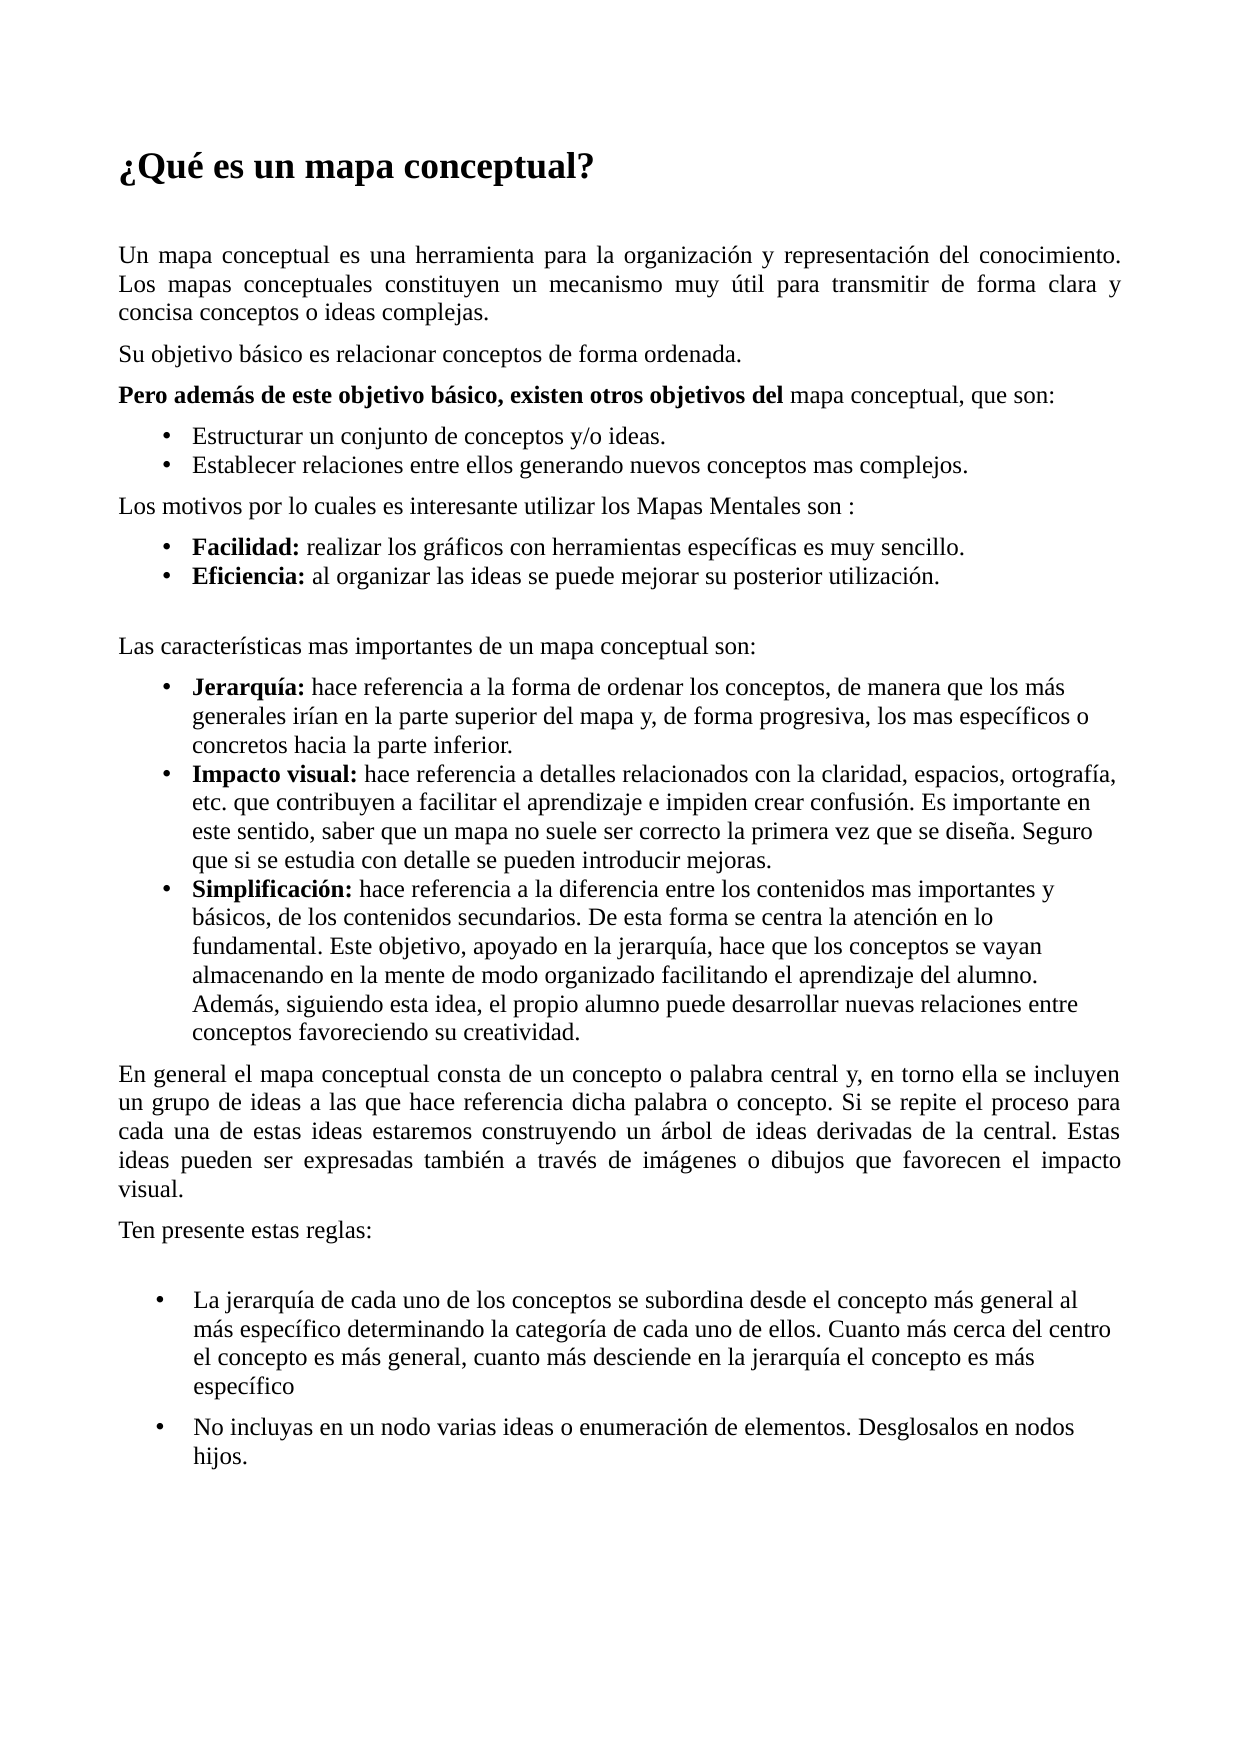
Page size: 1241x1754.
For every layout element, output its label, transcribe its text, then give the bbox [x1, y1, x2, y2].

text Ten presente estas reglas: [118, 1215, 1122, 1272]
list Estructurar un conjunto de conceptos y/o ideas. [162, 421, 1122, 450]
list Eficiencia: al organizar las ideas se puede mejorar su posterior utilización. [162, 561, 1122, 590]
list La jerarquía de cada uno de los conceptos se subordina desde el concepto más general al más específico determinando la categoría de cada uno de ellos. Cuanto más cerca del centro el concepto es más general, cuanto más desciende en la jerarquía el concepto es más específico [156, 1285, 1122, 1400]
text Pero además de este objetivo básico, existen otros objetivos del mapa conceptual, que son: [118, 380, 1122, 409]
text Los motivos por lo cuales es interesante utilizar los Mapas Mentales son : [118, 491, 1122, 520]
list Establecer relaciones entre ellos generando nuevos conceptos mas complejos. [162, 450, 1122, 479]
text Su objetivo básico es relacionar conceptos de forma ordenada. [118, 339, 1122, 367]
list Impacto visual: hace referencia a detalles relacionados con la claridad, espacios, ortografía, etc. que contribuyen a facilitar el aprendizaje e impiden crear confusión. Es importante en este sentido, saber que un mapa no suele ser correcto la primera vez que se diseña. Seguro que si se estudia con detalle se pueden introducir mejoras. [162, 759, 1122, 874]
list No incluyas en un nodo varias ideas o enumeración de elementos. Desglosalos en nodos hijos. [156, 1412, 1122, 1470]
list Facilidad: realizar los gráficos con herramientas específicas es muy sencillo. [162, 532, 1122, 561]
list Simplificación: hace referencia a la diferencia entre los contenidos mas importantes y básicos, de los contenidos secundarios. De esta forma se centra la atención en lo fundamental. Este objetivo, apoyado en la jerarquía, hace que los conceptos se vayan almacenando en la mente de modo organizado facilitando el aprendizaje del alumno. Además, siguiendo esta idea, el propio alumno puede desarrollar nuevas relaciones entre conceptos favoreciendo su creatividad. [162, 874, 1122, 1046]
text Un mapa conceptual es una herramienta para la organización y representación del conocimiento. Los mapas conceptuales constituyen un mecanismo muy útil para transmitir de forma clara y concisa conceptos o ideas complejas. [118, 240, 1122, 326]
list Jerarquía: hace referencia a la forma de ordenar los conceptos, de manera que los más generales irían en la parte superior del mapa y, de forma progresiva, los mas específicos o concretos hacia la parte inferior. [162, 672, 1122, 759]
text En general el mapa conceptual consta de un concepto o palabra central y, en torno ella se incluyen un grupo de ideas a las que hace referencia dicha palabra o concepto. Si se repite el proceso para cada una de estas ideas estaremos construyendo un árbol de ideas derivadas de la central. Estas ideas pueden ser expresadas también a través de imágenes o dibujos que favorecen el impacto visual. [118, 1059, 1122, 1202]
subtitle ¿Qué es un mapa conceptual? [118, 143, 1122, 186]
text Las características mas importantes de un mapa conceptual son: [118, 631, 1122, 660]
